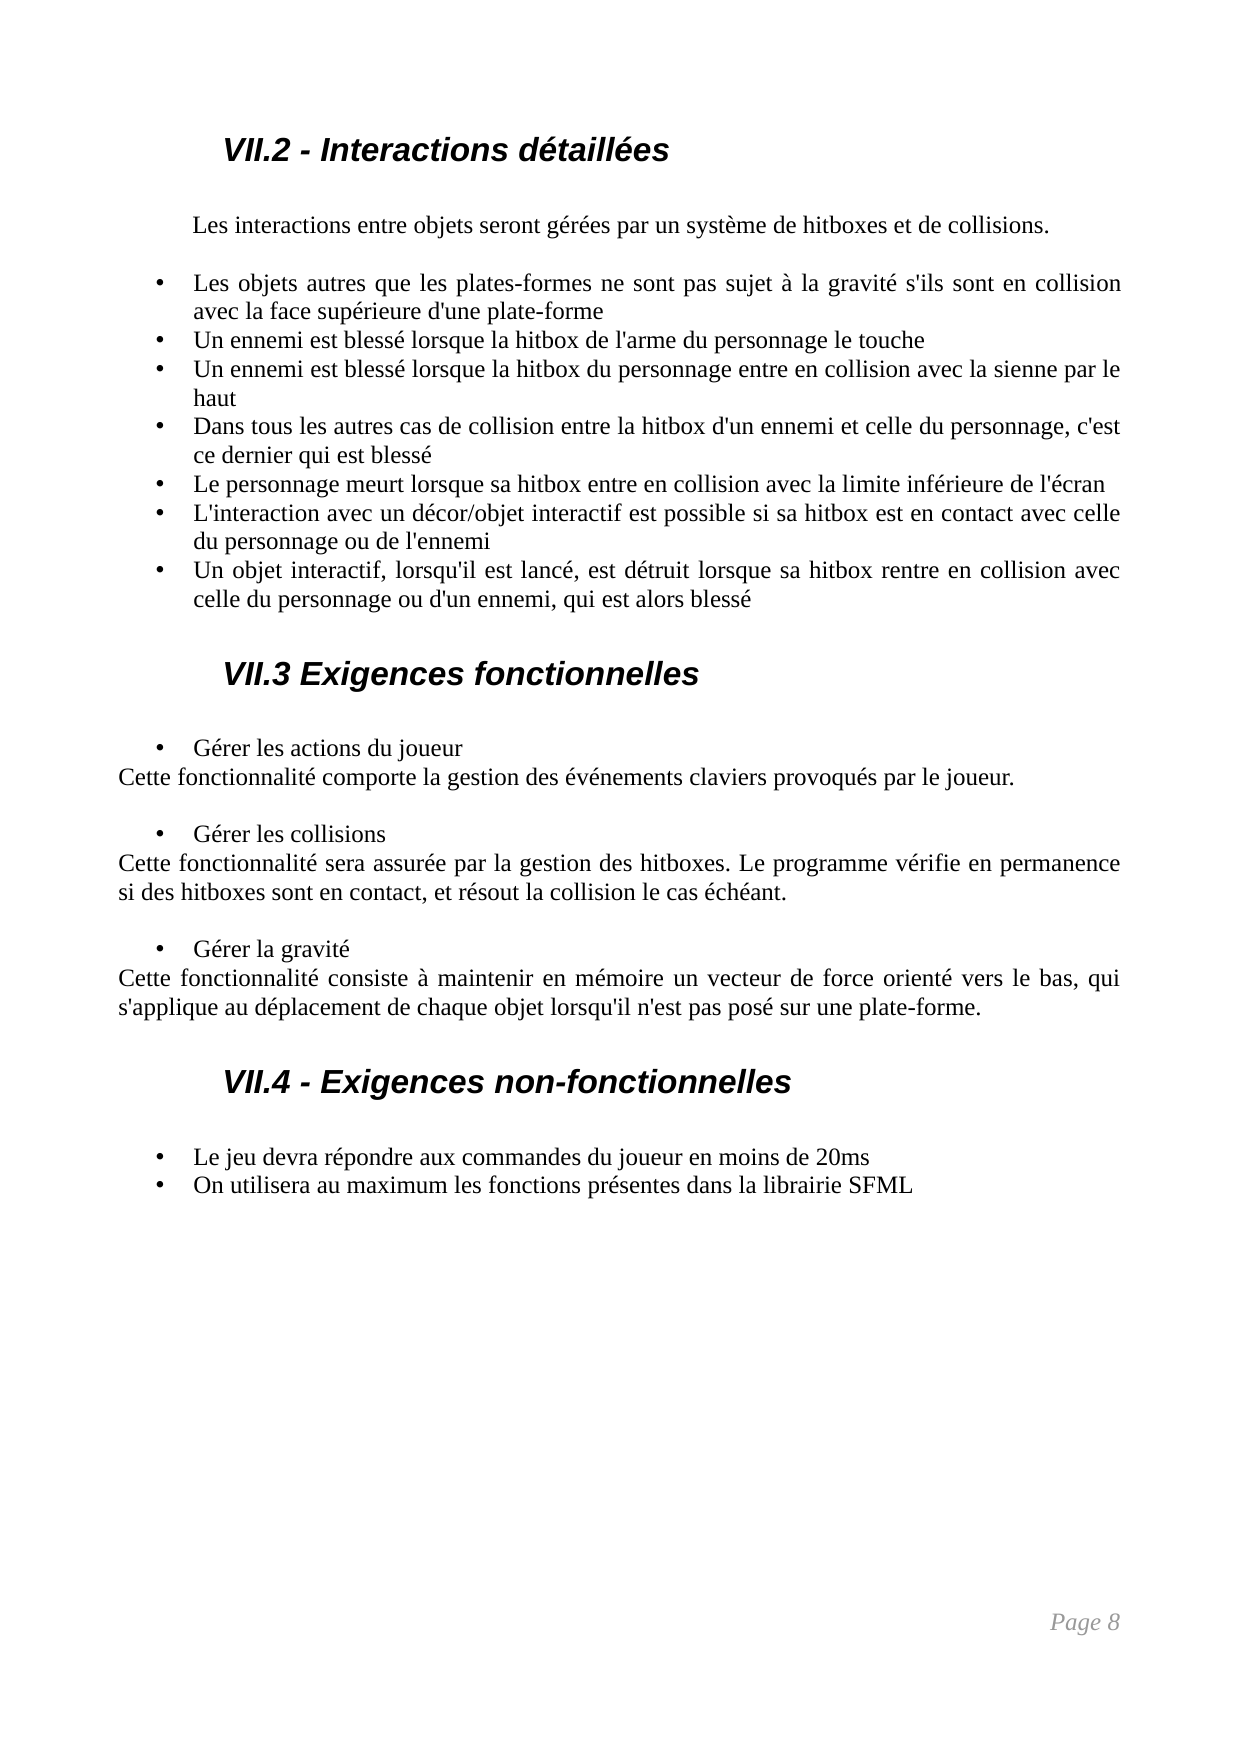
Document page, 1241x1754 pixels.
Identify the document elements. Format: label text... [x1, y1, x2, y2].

text Les interactions entre objets seront gérées par un système de hitboxes et de collisions. [118, 210, 1122, 239]
text Cette fonctionnalité comporte la gestion des événements claviers provoqués par le joueur. [118, 762, 1122, 791]
subtitle VII.4 - Exigences non-fonctionnelles [163, 1062, 1122, 1100]
list Dans tous les autres cas de collision entre la hitbox d'un ennemi et celle du personnage, c'est ce dernier qui est blessé [156, 411, 1122, 469]
list Un ennemi est blessé lorsque la hitbox du personnage entre en collision avec la sienne par le haut [156, 354, 1122, 411]
list L'interaction avec un décor/objet interactif est possible si sa hitbox est en contact avec celle du personnage ou de l'ennemi [156, 498, 1122, 555]
list Gérer la gravité [156, 934, 1122, 963]
list Un ennemi est blessé lorsque la hitbox de l'arme du personnage le touche [156, 325, 1122, 354]
text Cette fonctionnalité consiste à maintenir en mémoire un vecteur de force orienté vers le bas, qui s'applique au déplacement de chaque objet lorsqu'il n'est pas posé sur une plate-forme. [118, 963, 1122, 1021]
subtitle VII.3 Exigences fonctionnelles [163, 654, 1122, 692]
list Gérer les actions du joueur [156, 733, 1122, 762]
list Le jeu devra répondre aux commandes du joueur en moins de 20ms [156, 1142, 1122, 1170]
list Le personnage meurt lorsque sa hitbox entre en collision avec la limite inférieure de l'écran [156, 469, 1122, 498]
subtitle VII.2 - Interactions détaillées [163, 131, 1122, 169]
list On utilisera au maximum les fonctions présentes dans la librairie SFML [156, 1170, 1122, 1199]
text Cette fonctionnalité sera assurée par la gestion des hitboxes. Le programme vérifie en permanence si des hitboxes sont en contact, et résout la collision le cas échéant. [118, 848, 1122, 906]
list Un objet interactif, lorsqu'il est lancé, est détruit lorsque sa hitbox rentre en collision avec celle du personnage ou d'un ennemi, qui est alors blessé [156, 555, 1122, 613]
list Les objets autres que les plates-formes ne sont pas sujet à la gravité s'ils sont en collision avec la face supérieure d'une plate-forme [156, 268, 1122, 325]
list Gérer les collisions [156, 819, 1122, 848]
